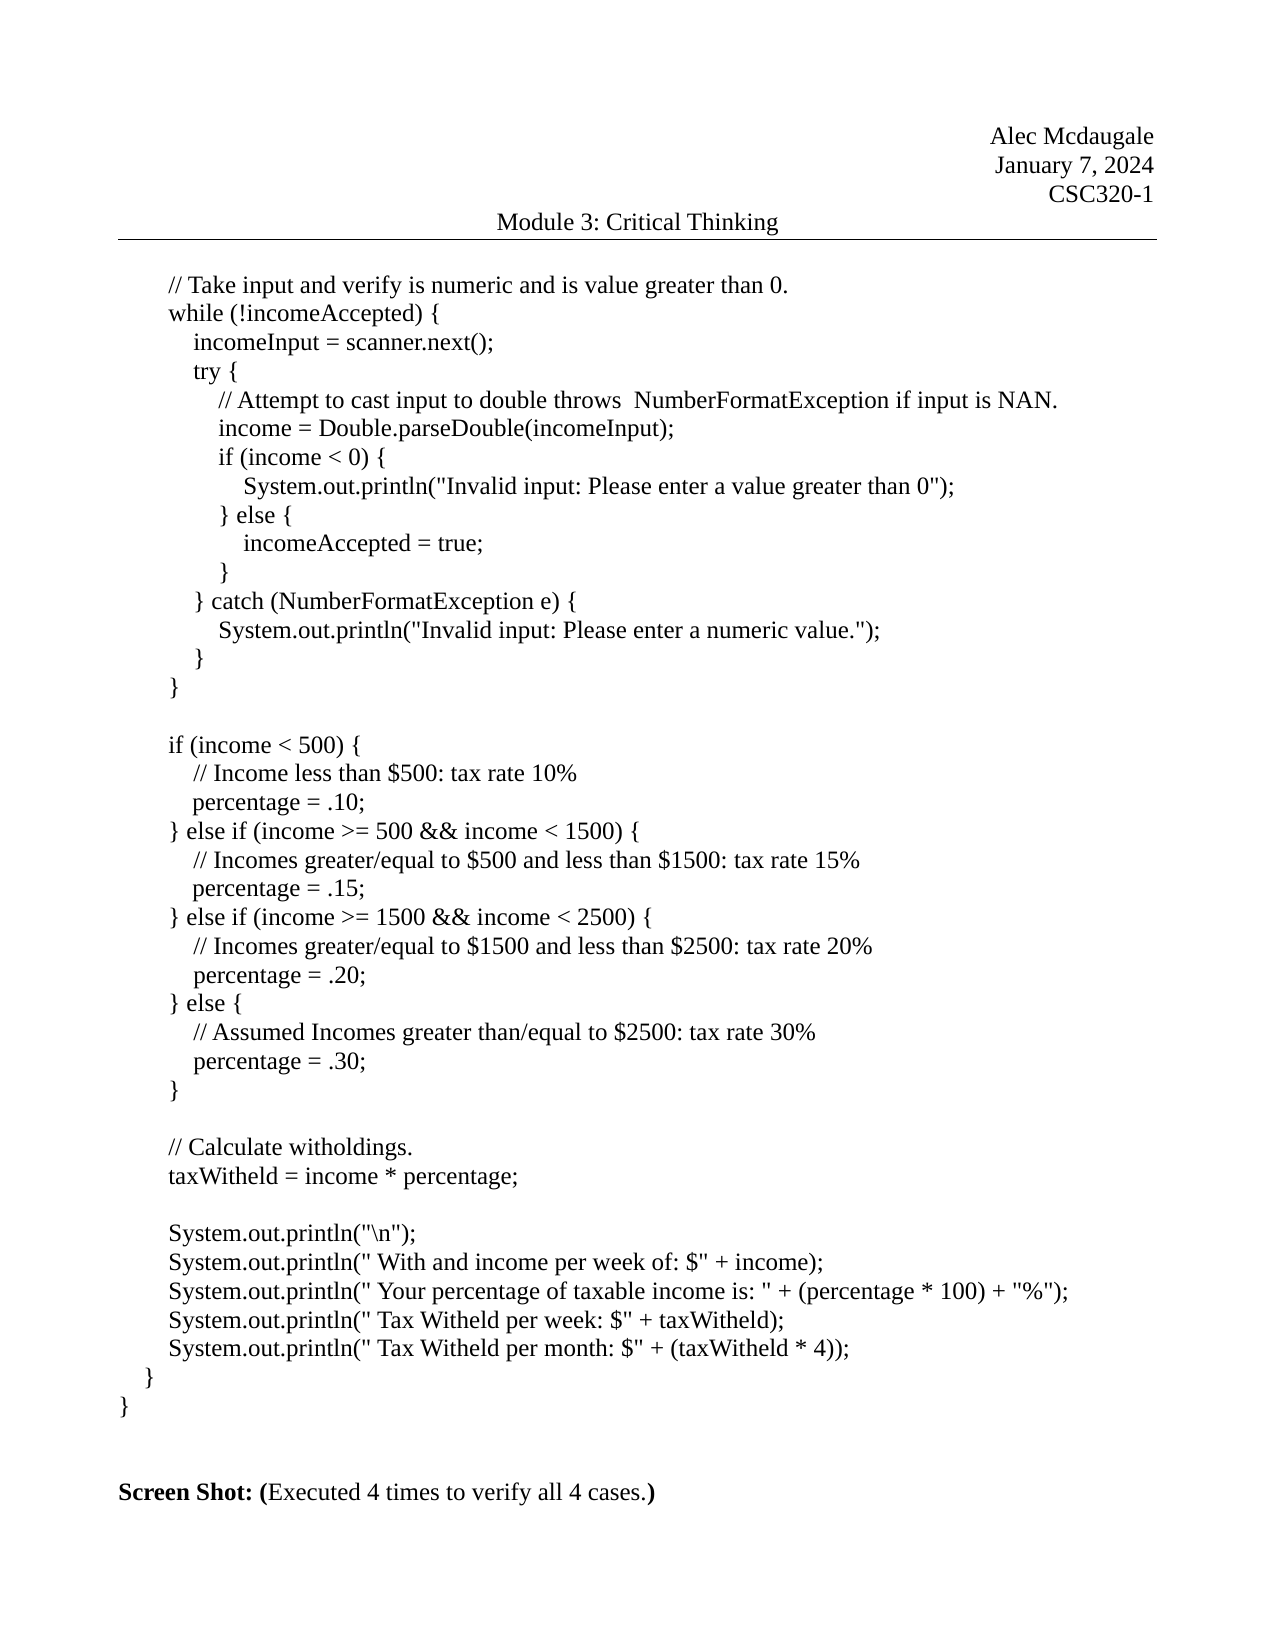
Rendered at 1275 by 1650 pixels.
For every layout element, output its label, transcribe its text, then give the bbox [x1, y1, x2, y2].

text } [118, 643, 1157, 672]
text } catch (NumberFormatException e) { [118, 586, 1157, 615]
text taxWitheld = income * percentage; [118, 1161, 1157, 1190]
text } [118, 1075, 1157, 1103]
text percentage = .30; [118, 1046, 1157, 1075]
text System.out.println("\n"); [118, 1218, 1157, 1247]
text income = Double.parseDouble(incomeInput); [118, 413, 1157, 442]
text } else if (income >= 1500 && income < 2500) { [118, 902, 1157, 931]
text System.out.println("Invalid input: Please enter a numeric value."); [118, 615, 1157, 643]
text System.out.println(" With and income per week of: $" + income); [118, 1247, 1157, 1276]
text if (income < 500) { [118, 730, 1157, 758]
text try { [118, 356, 1157, 385]
text if (income < 0) { [118, 442, 1157, 471]
text System.out.println(" Tax Witheld per month: $" + (taxWitheld * 4)); [118, 1333, 1157, 1362]
text // Incomes greater/equal to $500 and less than $1500: tax rate 15% [118, 845, 1157, 873]
text } [118, 557, 1157, 586]
text percentage = .20; [118, 960, 1157, 988]
text } else if (income >= 500 && income < 1500) { [118, 816, 1157, 845]
text System.out.println(" Tax Witheld per week: $" + taxWitheld); [118, 1305, 1157, 1333]
text // Incomes greater/equal to $1500 and less than $2500: tax rate 20% [118, 931, 1157, 960]
text percentage = .10; [118, 787, 1157, 816]
text // Assumed Incomes greater than/equal to $2500: tax rate 30% [118, 1017, 1157, 1046]
text // Take input and verify is numeric and is value greater than 0. [118, 270, 1157, 298]
text System.out.println("Invalid input: Please enter a value greater than 0"); [118, 471, 1157, 500]
text while (!incomeAccepted) { [118, 298, 1157, 327]
text // Attempt to cast input to double throws NumberFormatException if input is NAN. [118, 385, 1157, 413]
text } [118, 1391, 1157, 1420]
text } else { [118, 988, 1157, 1017]
text } [118, 1362, 1157, 1391]
text } else { [118, 500, 1157, 528]
text } [118, 672, 1157, 701]
text // Calculate witholdings. [118, 1132, 1157, 1161]
text percentage = .15; [118, 873, 1157, 902]
text Screen Shot: (Executed 4 times to verify all 4 cases.) [118, 1477, 1157, 1506]
text incomeAccepted = true; [118, 528, 1157, 557]
text System.out.println(" Your percentage of taxable income is: " + (percentage * 100) + "%"); [118, 1276, 1157, 1305]
text // Income less than $500: tax rate 10% [118, 758, 1157, 787]
text incomeInput = scanner.next(); [118, 327, 1157, 356]
